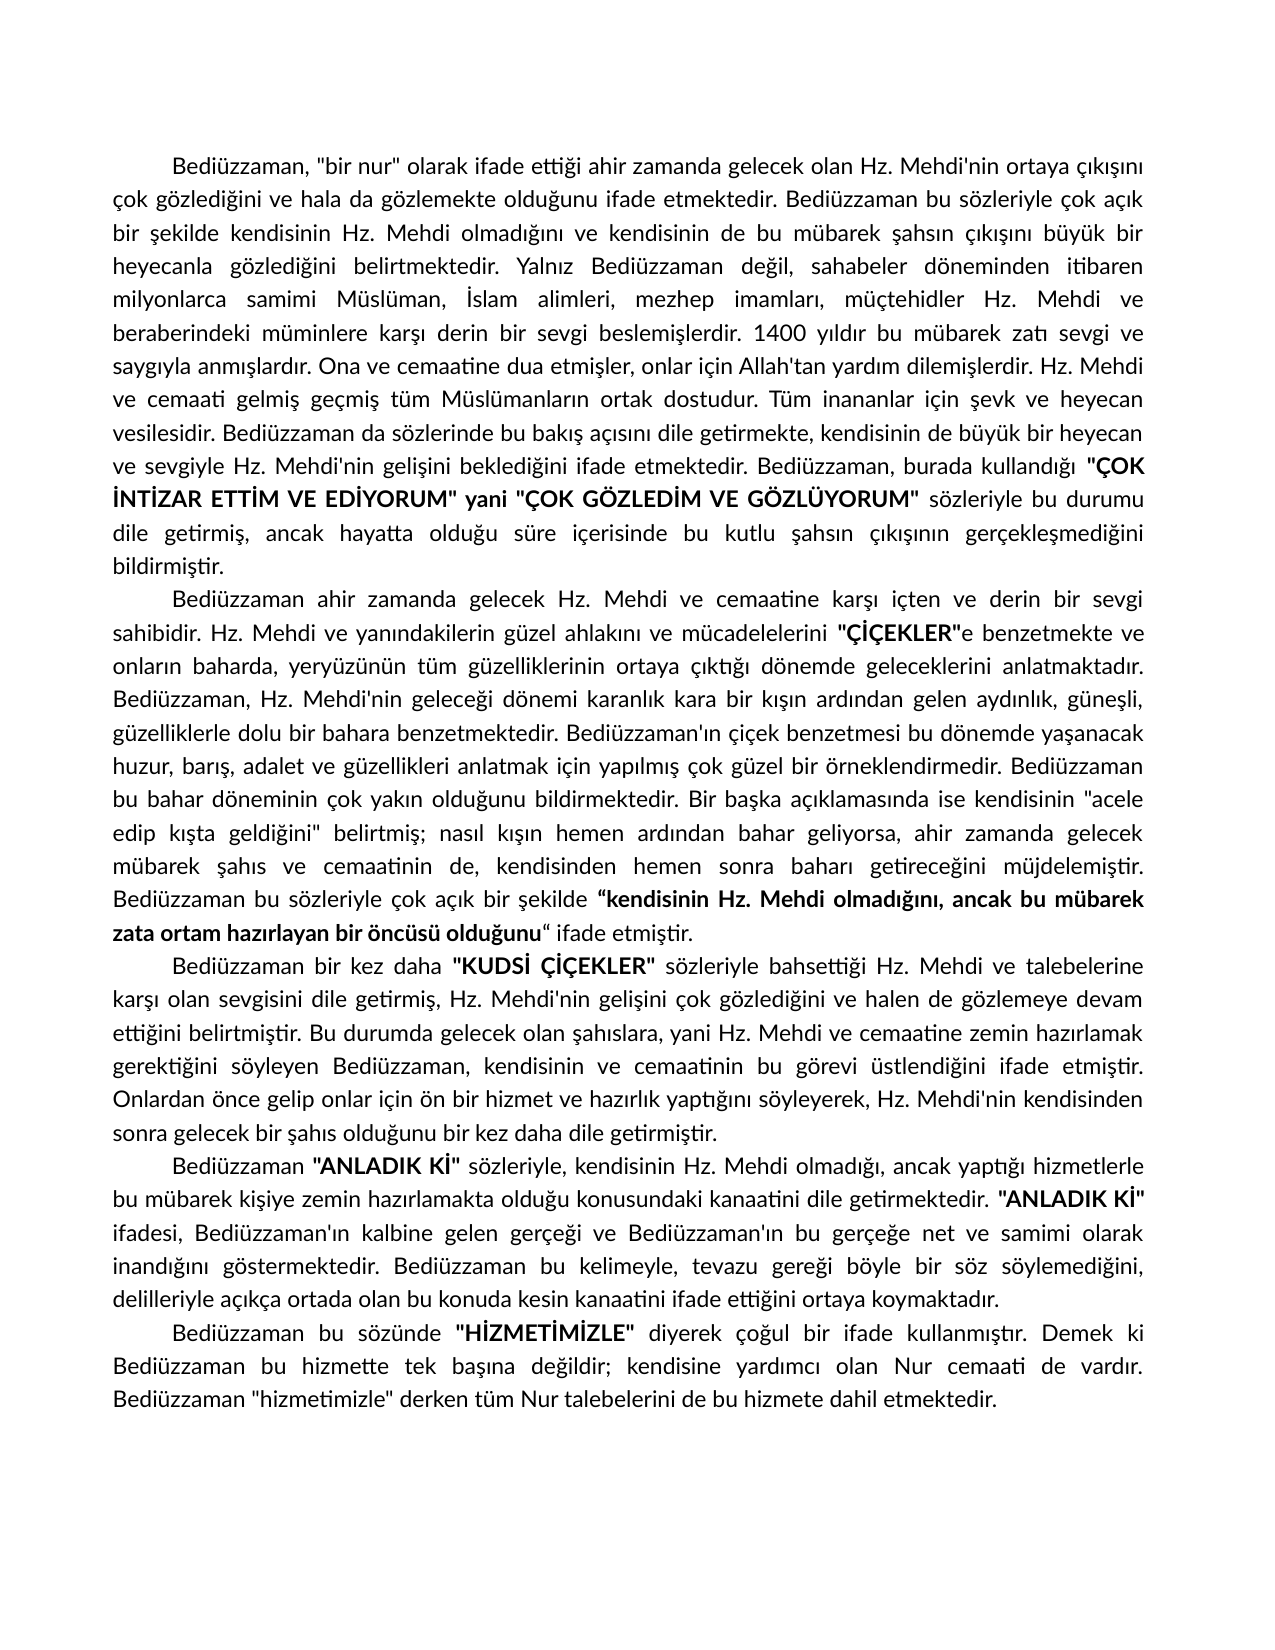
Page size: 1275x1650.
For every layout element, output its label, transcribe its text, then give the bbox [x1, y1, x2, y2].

text Bediüzzaman, "bir nur" olarak ifade ettiği ahir zamanda gelecek olan Hz. Mehdi'nin ortaya çıkışını çok gözlediğini ve hala da gözlemekte olduğunu ifade etmektedir. Bediüzzaman bu sözleriyle çok açık bir şekilde kendisinin Hz. Mehdi olmadığını ve kendisinin de bu mübarek şahsın çıkışını büyük bir heyecanla gözlediğini belirtmektedir. Yalnız Bediüzzaman değil, sahabeler döneminden itibaren milyonlarca samimi Müslüman, İslam alimleri, mezhep imamları, müçtehidler Hz. Mehdi ve beraberindeki müminlere karşı derin bir sevgi beslemişlerdir. 1400 yıldır bu mübarek zatı sevgi ve saygıyla anmışlardır. Ona ve cemaatine dua etmişler, onlar için Allah'tan yardım dilemişlerdir. Hz. Mehdi ve cemaati gelmiş geçmiş tüm Müslümanların ortak dostudur. Tüm inananlar için şevk ve heyecan vesilesidir. Bediüzzaman da sözlerinde bu bakış açısını dile getirmekte, kendisinin de büyük bir heyecan ve sevgiyle Hz. Mehdi'nin gelişini beklediğini ifade etmektedir. Bediüzzaman, burada kullandığı "ÇOK İNTİZAR ETTİM VE EDİYORUM" yani "ÇOK GÖZLEDİM VE GÖZLÜYORUM" sözleriyle bu durumu dile getirmiş, ancak hayatta olduğu süre içerisinde bu kutlu şahsın çıkışının gerçekleşmediğini bildirmiştir. [112, 148, 1145, 581]
text Bediüzzaman "ANLADIK Kİ" sözleriyle, kendisinin Hz. Mehdi olmadığı, ancak yaptığı hizmetlerle bu mübarek kişiye zemin hazırlamakta olduğu konusundaki kanaatini dile getirmektedir. "ANLADIK Kİ" ifadesi, Bediüzzaman'ın kalbine gelen gerçeği ve Bediüzzaman'ın bu gerçeğe net ve samimi olarak inandığını göstermektedir. Bediüzzaman bu kelimeyle, tevazu gereği böyle bir söz söylemediğini, delilleriyle açıkça ortada olan bu konuda kesin kanaatini ifade ettiğini ortaya koymaktadır. [112, 1148, 1145, 1314]
text Bediüzzaman bu sözünde "HİZMETİMİZLE" diyerek çoğul bir ifade kullanmıştır. Demek ki Bediüzzaman bu hizmette tek başına değildir; kendisine yardımcı olan Nur cemaati de vardır. Bediüzzaman "hizmetimizle" derken tüm Nur talebelerini de bu hizmete dahil etmektedir. [112, 1314, 1145, 1414]
text Bediüzzaman ahir zamanda gelecek Hz. Mehdi ve cemaatine karşı içten ve derin bir sevgi sahibidir. Hz. Mehdi ve yanındakilerin güzel ahlakını ve mücadelelerini "ÇİÇEKLER"e benzetmekte ve onların baharda, yeryüzünün tüm güzelliklerinin ortaya çıktığı dönemde geleceklerini anlatmaktadır. Bediüzzaman, Hz. Mehdi'nin geleceği dönemi karanlık kara bir kışın ardından gelen aydınlık, güneşli, güzelliklerle dolu bir bahara benzetmektedir. Bediüzzaman'ın çiçek benzetmesi bu dönemde yaşanacak huzur, barış, adalet ve güzellikleri anlatmak için yapılmış çok güzel bir örneklendirmedir. Bediüzzaman bu bahar döneminin çok yakın olduğunu bildirmektedir. Bir başka açıklamasında ise kendisinin "acele edip kışta geldiğini" belirtmiş; nasıl kışın hemen ardından bahar geliyorsa, ahir zamanda gelecek mübarek şahıs ve cemaatinin de, kendisinden hemen sonra baharı getireceğini müjdelemiştir. Bediüzzaman bu sözleriyle çok açık bir şekilde “kendisinin Hz. Mehdi olmadığını, ancak bu mübarek zata ortam hazırlayan bir öncüsü olduğunu“ ifade etmiştir. [112, 581, 1145, 948]
text Bediüzzaman bir kez daha "KUDSİ ÇİÇEKLER" sözleriyle bahsettiği Hz. Mehdi ve talebelerine karşı olan sevgisini dile getirmiş, Hz. Mehdi'nin gelişini çok gözlediğini ve halen de gözlemeye devam ettiğini belirtmiştir. Bu durumda gelecek olan şahıslara, yani Hz. Mehdi ve cemaatine zemin hazırlamak gerektiğini söyleyen Bediüzzaman, kendisinin ve cemaatinin bu görevi üstlendiğini ifade etmiştir. Onlardan önce gelip onlar için ön bir hizmet ve hazırlık yaptığını söyleyerek, Hz. Mehdi'nin kendisinden sonra gelecek bir şahıs olduğunu bir kez daha dile getirmiştir. [112, 948, 1145, 1148]
